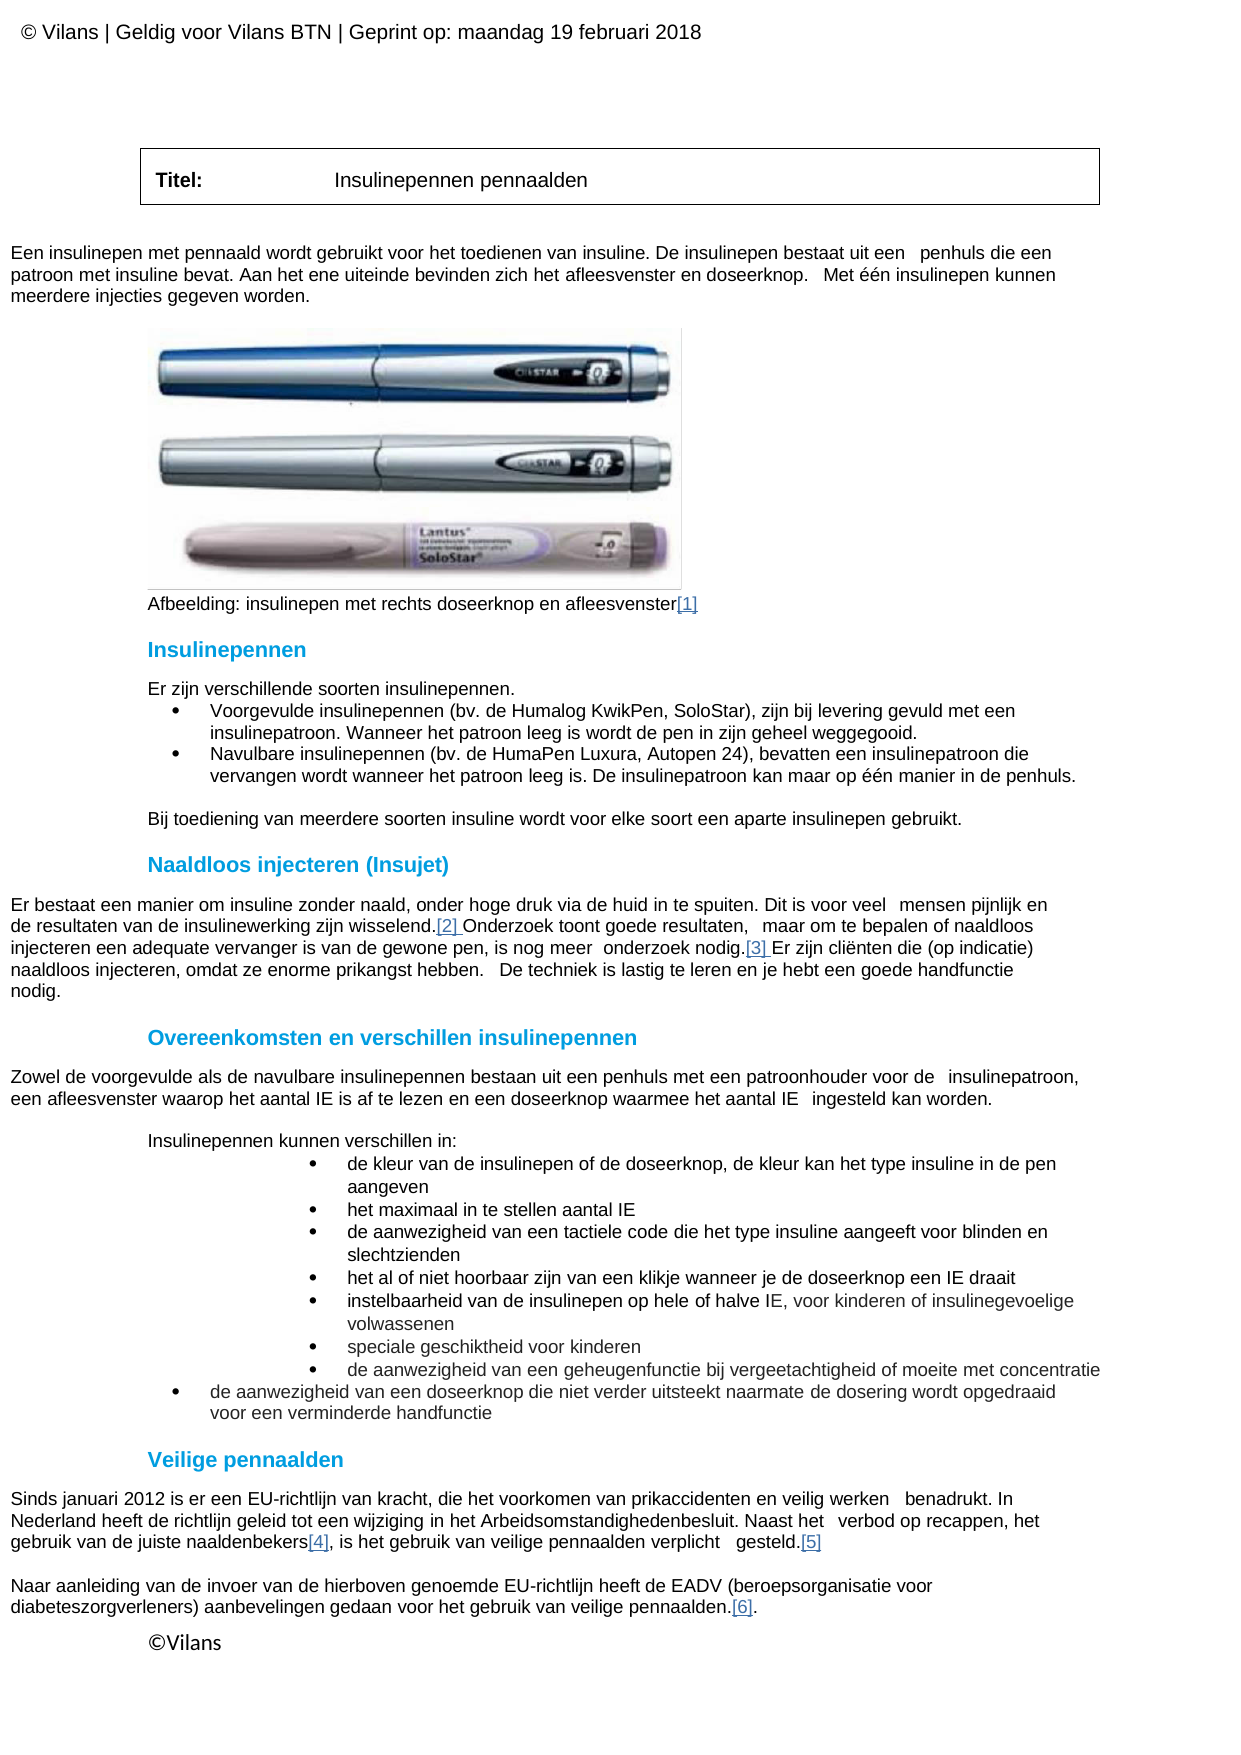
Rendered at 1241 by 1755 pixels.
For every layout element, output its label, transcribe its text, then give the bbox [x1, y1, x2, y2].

subtitle Naaldloos injecteren (Insujet) [147, 852, 1111, 877]
text Afbeelding: insulinepen met rechts doseerknop en afleesvenster[1] [147, 592, 1111, 614]
text Bij toediening van meerdere soorten insuline wordt voor elke soort een aparte insulinepen gebruikt. [147, 808, 1111, 829]
list Voorgevulde insulinepennen (bv. de Humalog KwikPen, SoloStar), zijn bij levering gevuld met een insulinepatroon. Wanneer het patroon leeg is wordt de pen in zijn geheel weggegooid. [172, 700, 1023, 743]
list de kleur van de insulinepen of de doseerknop, de kleur kan het type insuline in de pen aangeven [309, 1152, 1111, 1198]
list Navulbare insulinepennen (bv. de HumaPen Luxura, Autopen 24), bevatten een insulinepatroon die vervangen wordt wanneer het patroon leeg is. De insulinepatroon kan maar op één manier in de penhuls. [172, 743, 1082, 786]
list speciale geschiktheid voor kinderen [309, 1335, 1111, 1358]
subtitle Overeenkomsten en verschillen insulinepennen [147, 1024, 1111, 1049]
text Naar aanleiding van de invoer van de hierboven genoemde EU-richtlijn heeft de EADV (beroepsorganisatie voor diabeteszorgverleners) aanbevelingen gedaan voor het gebruik van veilige pennaalden.[6]. [10, 1574, 1082, 1618]
text Een insulinepen met pennaald wordt gebruikt voor het toedienen van insuline. De insulinepen bestaat uit een penhuls die een patroon met insuline bevat. Aan het ene uiteinde bevinden zich het afleesvenster en doseerknop. Met één insulinepen kunnen meerdere injecties gegeven worden. [10, 242, 1082, 307]
list de aanwezigheid van een tactiele code die het type insuline aangeeft voor blinden en slechtzienden [309, 1221, 1111, 1266]
text Er bestaat een manier om insuline zonder naald, onder hoge druk via de huid in te spuiten. Dit is voor veel mensen pijnlijk en de resultaten van de insulinewerking zijn wisselend.[2] Onderzoek toont goede resultaten, maar om te bepalen of naaldloos injecteren een adequate vervanger is van de gewone pen, is nog meer onderzoek nodig.[3] Er zijn cliënten die (op indicatie) naaldloos injecteren, omdat ze enorme prikangst hebben. De techniek is lastig te leren en je hebt een goede handfunctie nodig. [10, 893, 1063, 1002]
text Sinds januari 2012 is er een EU-richtlijn van kracht, die het voorkomen van prikaccidenten en veilig werken benadrukt. In Nederland heeft de richtlijn geleid tot een wijziging in het Arbeidsomstandighedenbesluit. Naast het verbod op recappen, het gebruik van de juiste naaldenbekers[4], is het gebruik van veilige pennaalden verplicht gesteld.[5] [10, 1488, 1082, 1553]
text Titel: Insulinepennen pennaalden [155, 168, 1099, 192]
text Zowel de voorgevulde als de navulbare insulinepennen bestaan uit een penhuls met een patroonhouder voor de insulinepatroon, een afleesvenster waarop het aantal IE is af te lezen en een doseerknop waarmee het aantal IE ingesteld kan worden. [10, 1066, 1079, 1109]
list het maximaal in te stellen aantal IE [309, 1198, 1111, 1221]
list de aanwezigheid van een geheugenfunctie bij vergeetachtigheid of moeite met concentratie [309, 1358, 1111, 1381]
text Insulinepennen kunnen verschillen in: [147, 1131, 1111, 1152]
text Er zijn verschillende soorten insulinepennen. [147, 678, 1111, 700]
list het al of niet hoorbaar zijn van een klikje wanneer je de doseerknop een IE draait [309, 1266, 1111, 1289]
list de aanwezigheid van een doseerknop die niet verder uitsteekt naarmate de dosering wordt opgedraaid voor een verminderde handfunctie [172, 1381, 1063, 1424]
subtitle Insulinepennen [147, 637, 1111, 662]
list instelbaarheid van de insulinepen op hele of halve IE, voor kinderen of insulinegevoelige volwassenen [309, 1289, 1111, 1335]
subtitle Veilige pennaalden [147, 1446, 1111, 1472]
